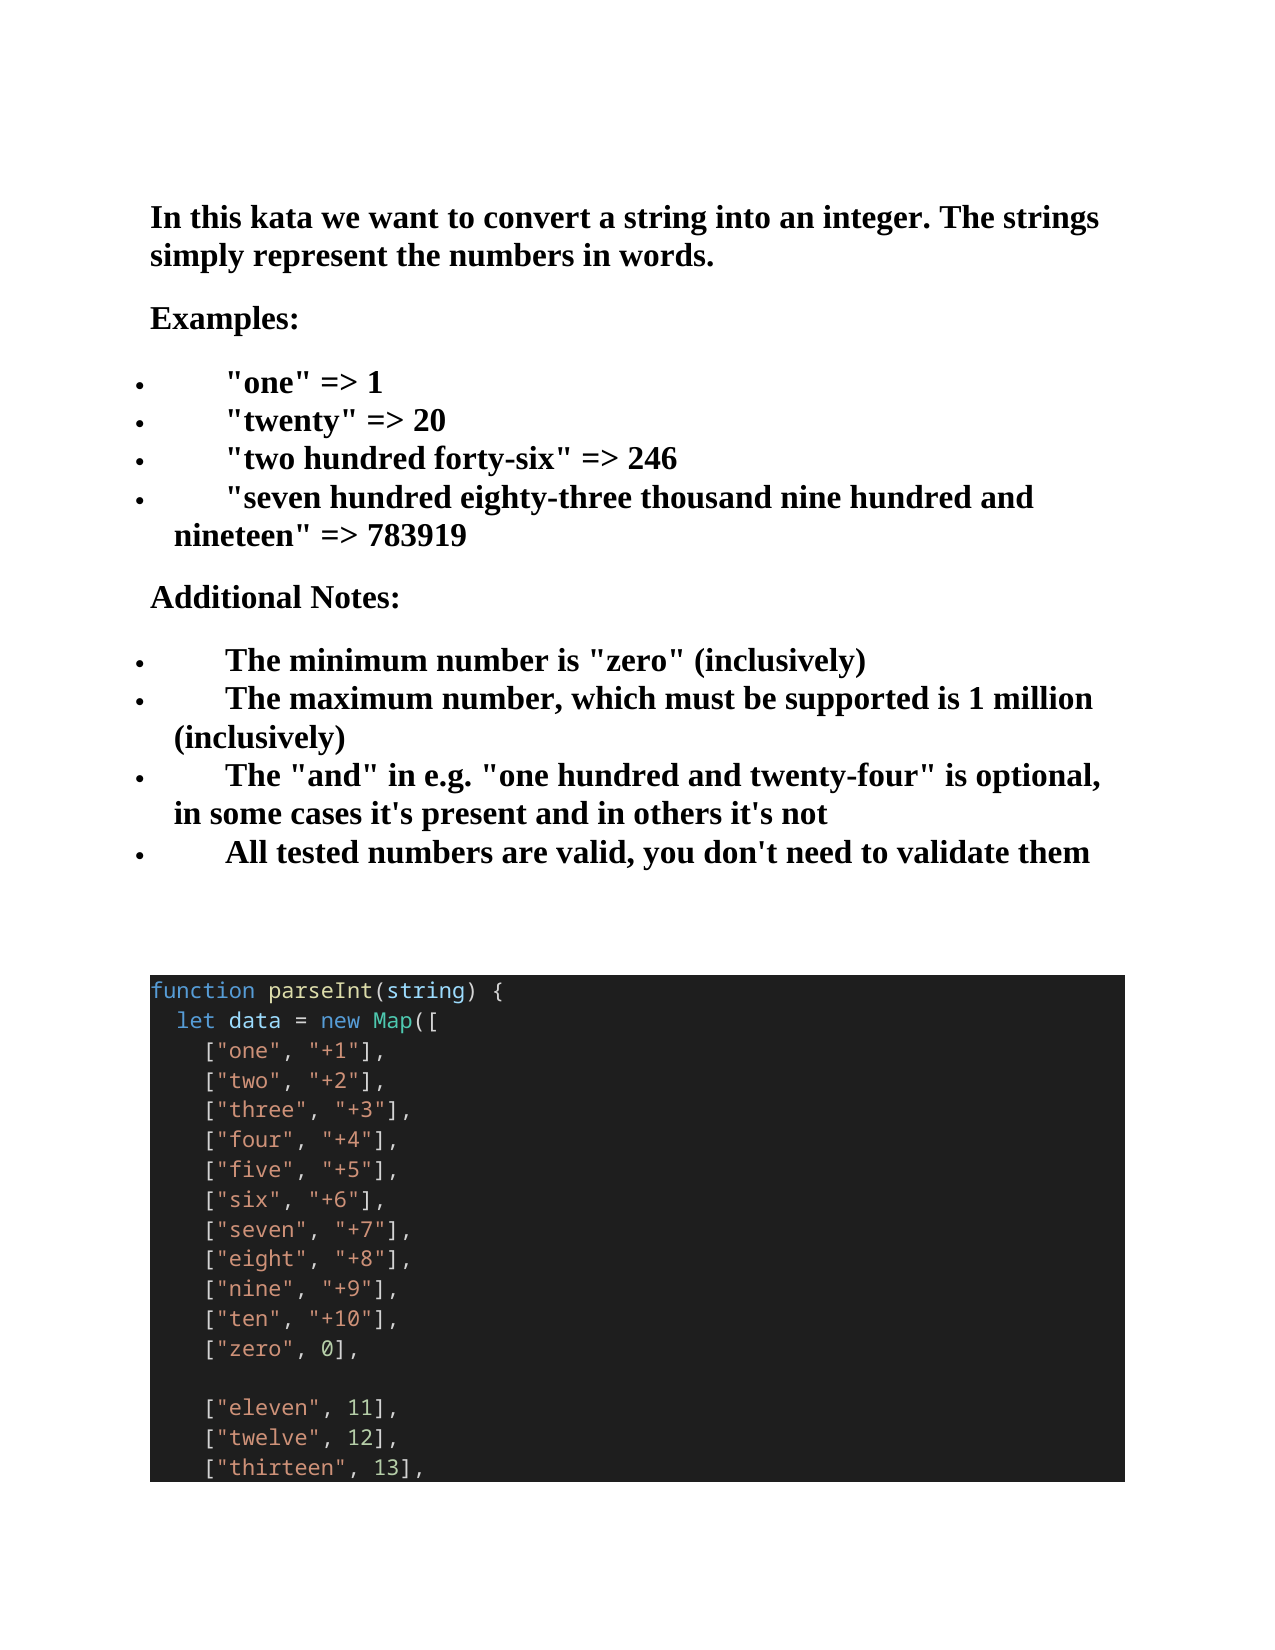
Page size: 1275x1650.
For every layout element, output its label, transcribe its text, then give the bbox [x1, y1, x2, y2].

text ["ten", "+10"], [150, 1303, 1125, 1333]
text ["zero", 0], [150, 1333, 1125, 1362]
list "two hundred forty-six" => 246 [136, 438, 1125, 477]
list All tested numbers are valid, you don't need to validate them [136, 832, 1125, 870]
list "seven hundred eighty-three thousand nine hundred and nineteen" => 783919 [136, 477, 1125, 553]
text ["twelve", 12], [150, 1422, 1125, 1452]
text ["thirteen", 13], [150, 1452, 1125, 1482]
text ["one", "+1"], [150, 1035, 1125, 1064]
list "twenty" => 20 [136, 400, 1125, 438]
list The maximum number, which must be supported is 1 million (inclusively) [136, 679, 1125, 755]
text Additional Notes: [150, 577, 1125, 615]
text ["three", "+3"], [150, 1094, 1125, 1124]
text Examples: [150, 298, 1125, 337]
text ["five", "+5"], [150, 1154, 1125, 1184]
text ["seven", "+7"], [150, 1213, 1125, 1243]
text ["six", "+6"], [150, 1184, 1125, 1213]
text ["eleven", 11], [150, 1392, 1125, 1422]
text ["two", "+2"], [150, 1064, 1125, 1094]
list The "and" in e.g. "one hundred and twenty-four" is optional, in some cases it's present and in others it's not [136, 755, 1125, 832]
list "one" => 1 [136, 362, 1125, 400]
list The minimum number is "zero" (inclusively) [136, 640, 1125, 679]
text ["nine", "+9"], [150, 1273, 1125, 1303]
text ["eight", "+8"], [150, 1243, 1125, 1273]
text ["four", "+4"], [150, 1124, 1125, 1154]
text In this kata we want to convert a string into an integer. The strings simply represent the numbers in words. [150, 197, 1125, 273]
text function parseInt(string) { [150, 975, 1125, 1005]
text let data = new Map([ [150, 1005, 1125, 1035]
